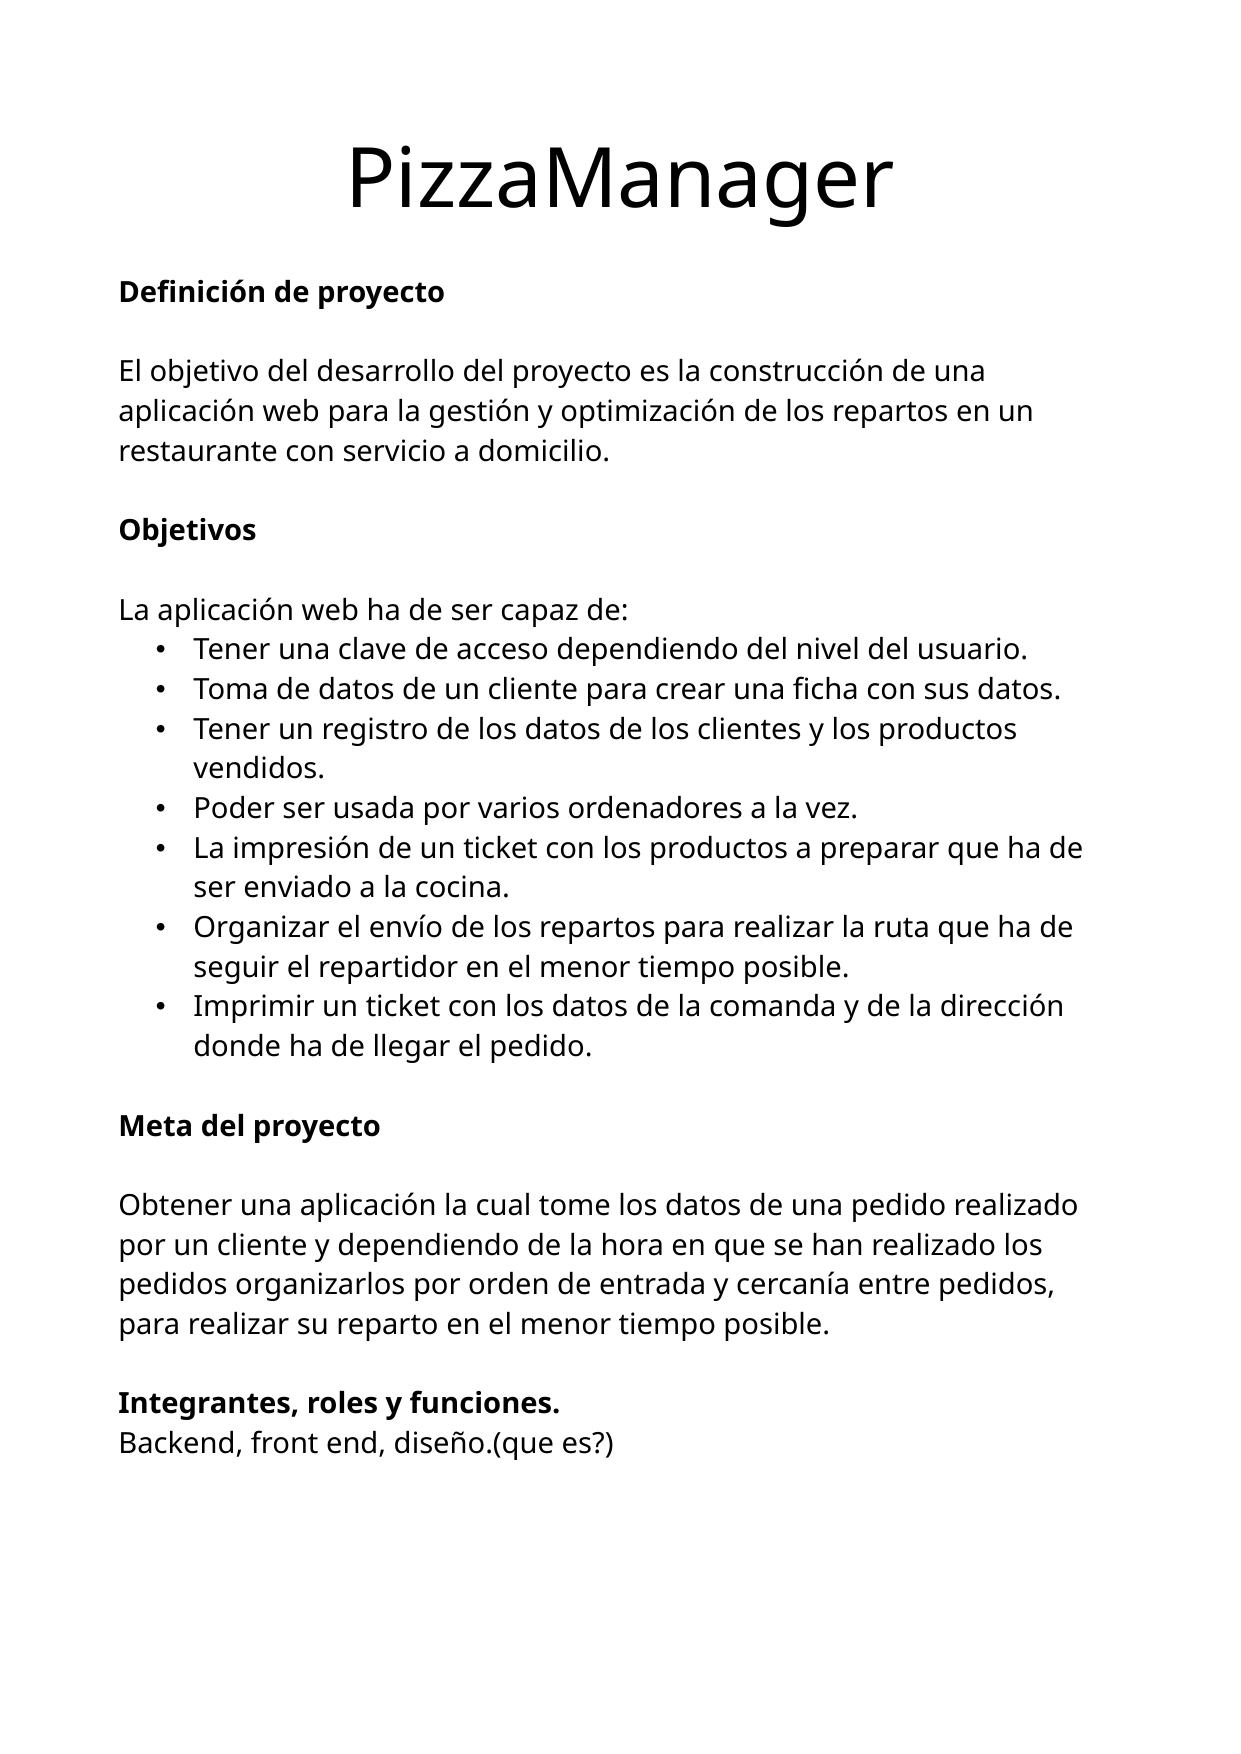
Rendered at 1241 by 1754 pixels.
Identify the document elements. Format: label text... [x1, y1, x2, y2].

list Tener una clave de acceso dependiendo del nivel del usuario. [156, 628, 1122, 668]
list La impresión de un ticket con los productos a preparar que ha de ser enviado a la cocina. [156, 827, 1122, 906]
text Meta del proyecto [118, 1105, 1122, 1144]
list Poder ser usada por varios ordenadores a la vez. [156, 787, 1122, 827]
list Tener un registro de los datos de los clientes y los productos vendidos. [156, 708, 1122, 787]
text La aplicación web ha de ser capaz de: [118, 589, 1122, 628]
list Organizar el envío de los repartos para realizar la ruta que ha de seguir el repartidor en el menor tiempo posible. [156, 906, 1122, 986]
list Toma de datos de un cliente para crear una ficha con sus datos. [156, 668, 1122, 708]
text PizzaManager [118, 118, 1122, 232]
text Backend, front end, diseño.(que es?) [118, 1422, 1122, 1462]
text El objetivo del desarrollo del proyecto es la construcción de una aplicación web para la gestión y optimización de los repartos en un restaurante con servicio a domicilio. [118, 351, 1122, 470]
list Imprimir un ticket con los datos de la comanda y de la dirección donde ha de llegar el pedido. [156, 986, 1122, 1065]
text Definición de proyecto [118, 271, 1122, 311]
text Obtener una aplicación la cual tome los datos de una pedido realizado por un cliente y dependiendo de la hora en que se han realizado los pedidos organizarlos por orden de entrada y cercanía entre pedidos, para realizar su reparto en el menor tiempo posible. [118, 1184, 1122, 1343]
text Integrantes, roles y funciones. [118, 1383, 1122, 1422]
text Objetivos [118, 509, 1122, 549]
